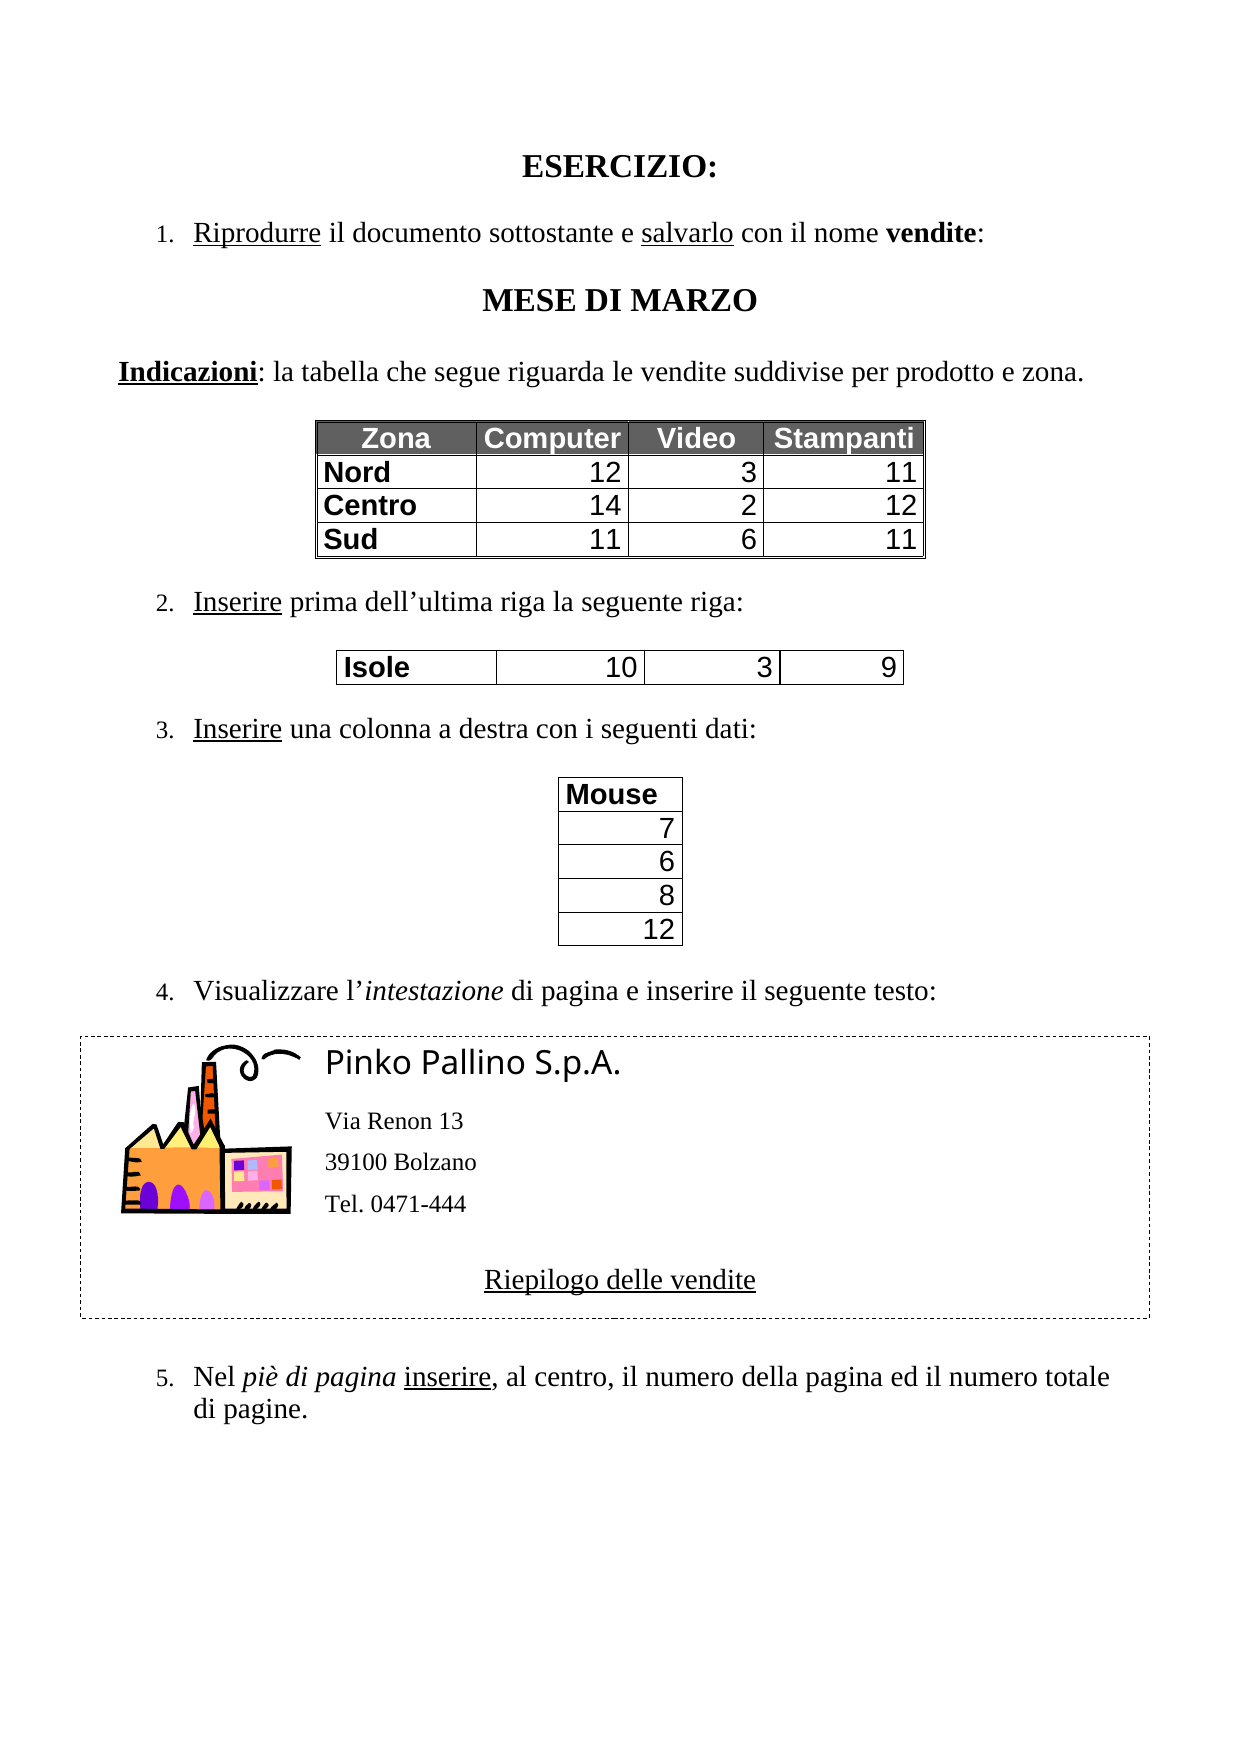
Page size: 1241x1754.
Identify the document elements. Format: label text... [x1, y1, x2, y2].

table_header 10 [497, 651, 644, 684]
text Indicazioni: la tabella che segue riguarda le vendite suddivise per prodotto e zona. [118, 355, 1122, 387]
table_header Zona [318, 423, 476, 454]
table_cell 2 [629, 489, 763, 522]
table_cell 12 [764, 489, 923, 522]
list Inserire prima dell’ultima riga la seguente riga: [156, 586, 1122, 618]
table_cell 11 [764, 456, 923, 488]
text MESE DI MARZO [118, 281, 1122, 318]
text [292, 1148, 304, 1176]
list Nel piè di pagina inserire, al centro, il numero della pagina ed il numero totale di pagine. [156, 1361, 1122, 1425]
text Tel. 0471-444 [306, 1190, 1122, 1218]
table_cell 11 [477, 523, 628, 556]
text Riepilogo delle vendite [118, 1264, 1122, 1296]
text [119, 1107, 185, 1134]
text 39100 Bolzano [306, 1148, 1122, 1176]
table_cell Nord [318, 456, 476, 488]
table_cell 6 [629, 523, 763, 556]
list Visualizzare l’intestazione di pagina e inserire il seguente testo: [156, 974, 1122, 1006]
table_cell 14 [477, 489, 628, 522]
table_cell 11 [764, 523, 923, 556]
table_header Stampanti [764, 423, 923, 454]
table_cell 12 [477, 456, 628, 488]
table_cell Sud [318, 523, 476, 556]
table_header 3 [645, 651, 779, 684]
list Inserire una colonna a destra con i seguenti dati: [156, 712, 1122, 745]
table_header Isole [337, 651, 496, 684]
list Riprodurre il documento sottostante e salvarlo con il nome vendite: [156, 217, 1122, 249]
table_header Computer [477, 423, 628, 454]
table_cell 6 [559, 845, 682, 878]
table_header 9 [781, 651, 903, 684]
table_cell Centro [318, 489, 476, 522]
text [119, 1190, 304, 1217]
table_cell 8 [559, 879, 682, 912]
text Pinko Pallino S.p.A. [117, 1039, 1122, 1219]
table_cell 7 [559, 812, 682, 844]
text [219, 1107, 304, 1134]
text ESERCIZIO: [118, 148, 1122, 184]
table_header Video [629, 423, 763, 454]
table_cell 12 [559, 913, 682, 945]
table_header Mouse [559, 778, 682, 811]
table_cell 3 [629, 456, 763, 488]
text Via Renon 13 [306, 1107, 1122, 1134]
